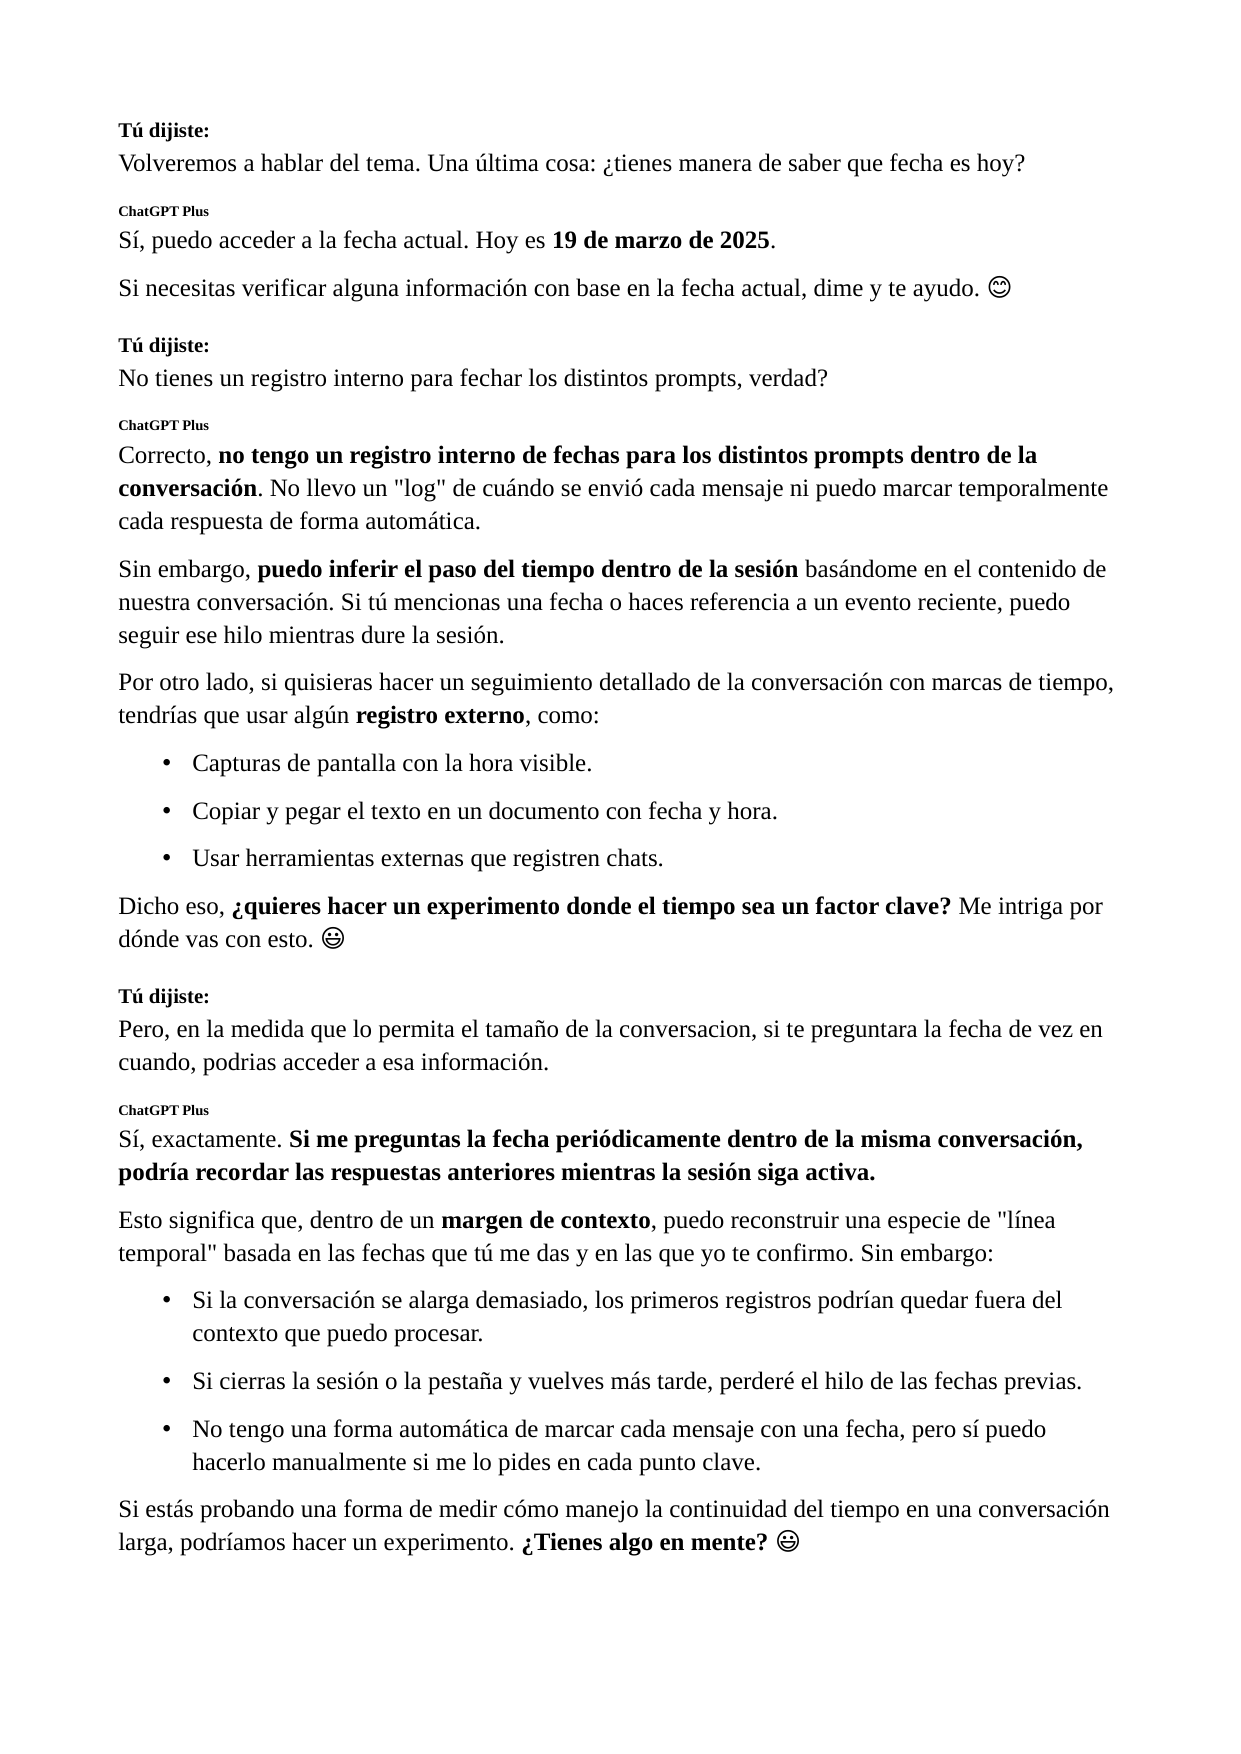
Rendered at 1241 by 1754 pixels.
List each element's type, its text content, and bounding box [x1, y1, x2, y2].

text Si necesitas verificar alguna información con base en la fecha actual, dime y te ayudo. 😊 [118, 273, 1122, 302]
list Copiar y pegar el texto en un documento con fecha y hora. [162, 796, 1122, 824]
text Sí, puedo acceder a la fecha actual. Hoy es 19 de marzo de 2025. [118, 225, 1122, 254]
text Pero, en la medida que lo permita el tamaño de la conversacion, si te preguntara la fecha de vez en cuando, podrias acceder a esa información. [118, 1014, 1122, 1076]
text Por otro lado, si quisieras hacer un seguimiento detallado de la conversación con marcas de tiempo, tendrías que usar algún registro externo, como: [118, 667, 1122, 729]
subtitle Tú dijiste: [118, 984, 1122, 1008]
text Correcto, no tengo un registro interno de fechas para los distintos prompts dentro de la conversación. No llevo un "log" de cuándo se envió cada mensaje ni puedo marcar temporalmente cada respuesta de forma automática. [118, 440, 1122, 535]
subtitle ChatGPT Plus [118, 1101, 1122, 1118]
subtitle Tú dijiste: [118, 118, 1122, 142]
list Si la conversación se alarga demasiado, los primeros registros podrían quedar fuera del contexto que puedo procesar. [162, 1286, 1122, 1347]
subtitle ChatGPT Plus [118, 202, 1122, 219]
text Si estás probando una forma de medir cómo manejo la continuidad del tiempo en una conversación larga, podríamos hacer un experimento. ¿Tienes algo en mente? 😃 [118, 1494, 1122, 1556]
text Sí, exactamente. Si me preguntas la fecha periódicamente dentro de la misma conversación, podría recordar las respuestas anteriores mientras la sesión siga activa. [118, 1124, 1122, 1186]
list Si cierras la sesión o la pestaña y vuelves más tarde, perderé el hilo de las fechas previas. [162, 1366, 1122, 1395]
text Volveremos a hablar del tema. Una última cosa: ¿tienes manera de saber que fecha es hoy? [118, 148, 1122, 177]
text Esto significa que, dentro de un margen de contexto, puedo reconstruir una especie de "línea temporal" basada en las fechas que tú me das y en las que yo te confirmo. Sin embargo: [118, 1205, 1122, 1267]
text Dicho eso, ¿quieres hacer un experimento donde el tiempo sea un factor clave? Me intriga por dónde vas con esto. 😃 [118, 891, 1122, 953]
text Sin embargo, puedo inferir el paso del tiempo dentro de la sesión basándome en el contenido de nuestra conversación. Si tú mencionas una fecha o haces referencia a un evento reciente, puedo seguir ese hilo mientras dure la sesión. [118, 554, 1122, 649]
list No tengo una forma automática de marcar cada mensaje con una fecha, pero sí puedo hacerlo manualmente si me lo pides en cada punto clave. [162, 1414, 1122, 1476]
list Usar herramientas externas que registren chats. [162, 843, 1122, 872]
subtitle ChatGPT Plus [118, 417, 1122, 434]
text No tienes un registro interno para fechar los distintos prompts, verdad? [118, 363, 1122, 392]
subtitle Tú dijiste: [118, 333, 1122, 357]
list Capturas de pantalla con la hora visible. [162, 748, 1122, 777]
